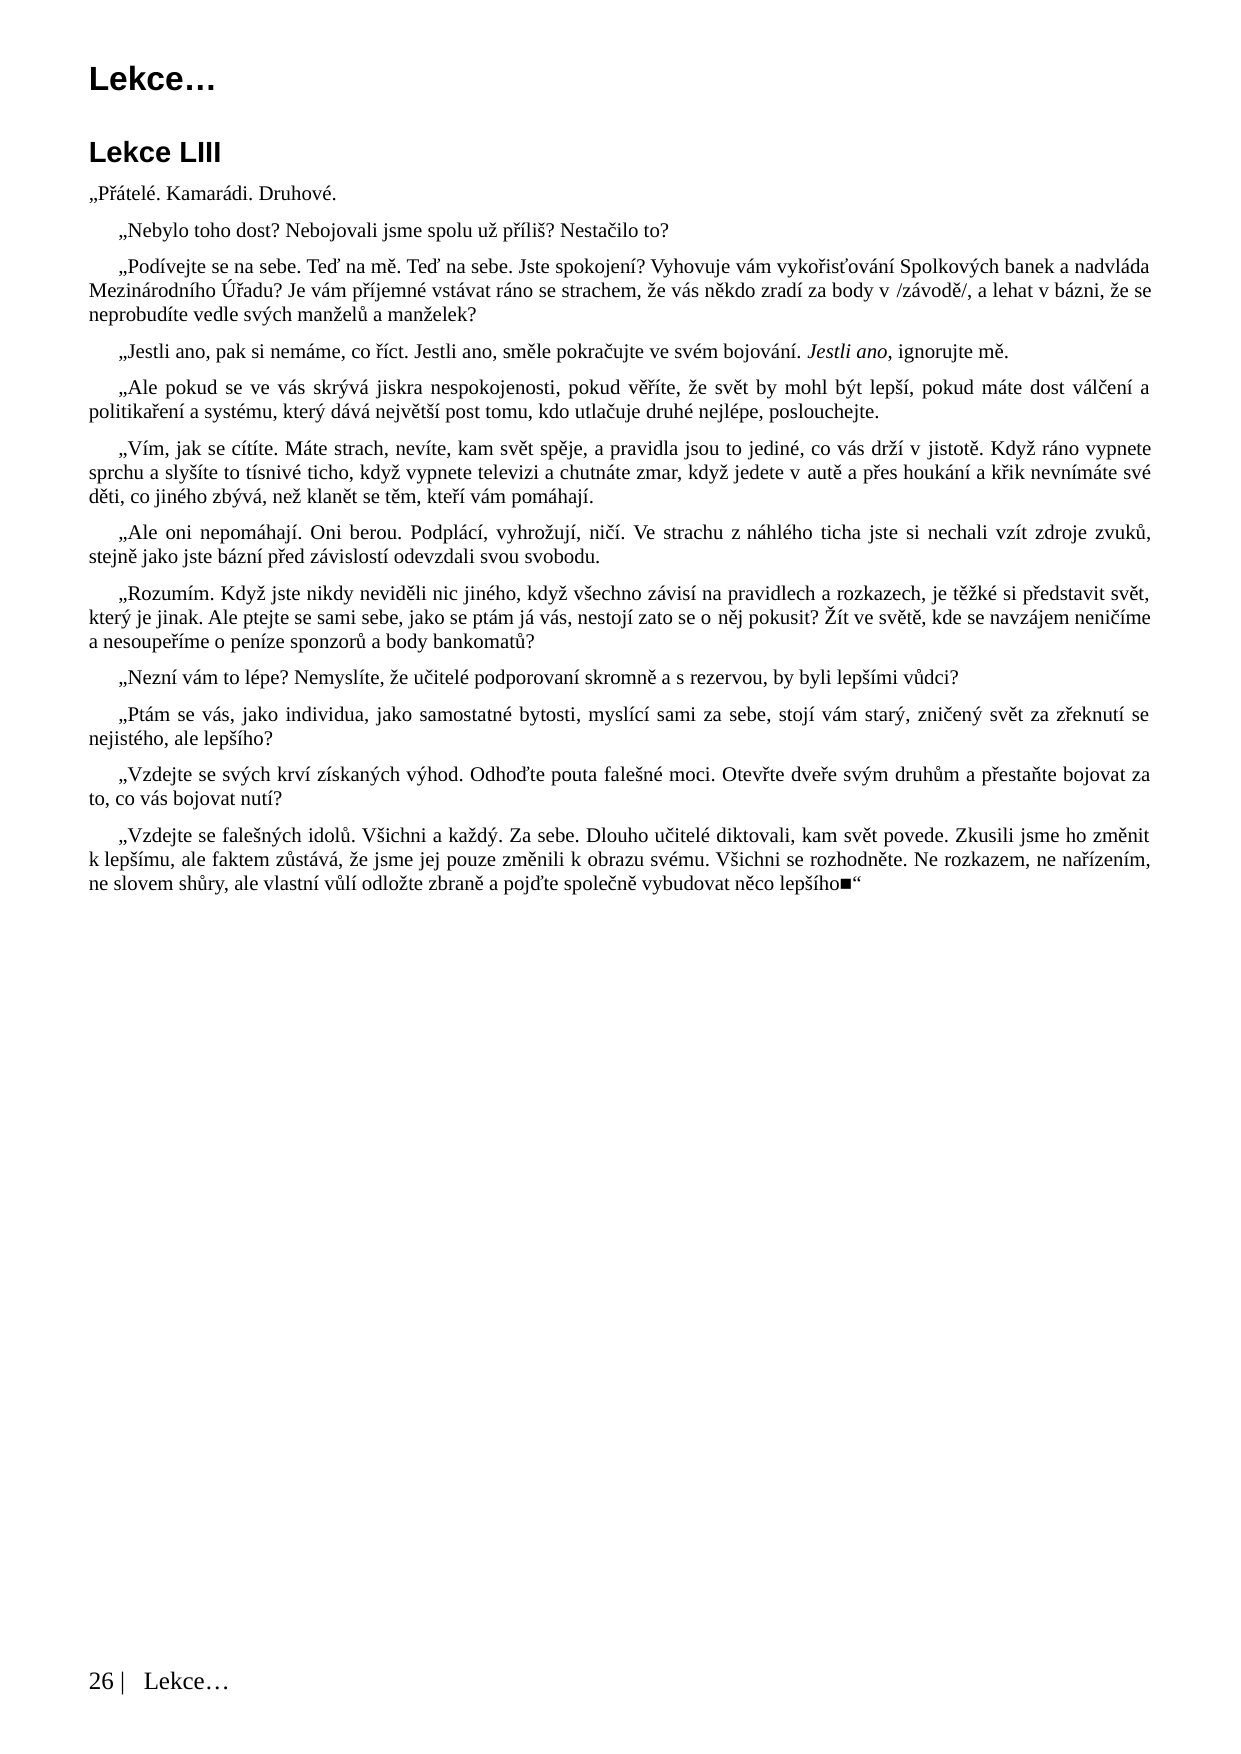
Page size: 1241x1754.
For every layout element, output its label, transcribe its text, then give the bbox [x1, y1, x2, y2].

text „Podívejte se na sebe. Teď na mě. Teď na sebe. Jste spokojení? Vyhovuje vám vykořisťování Spolkových banek a nadvláda Mezinárodního Úřadu? Je vám příjemné vstávat ráno se strachem, že vás někdo zradí za body v /závodě/, a lehat v bázni, že se neprobudíte vedle svých manželů a manželek? [88, 254, 1152, 326]
text „Ale oni nepomáhají. Oni berou. Podplácí, vyhrožují, ničí. Ve strachu z náhlého ticha jste si nechali vzít zdroje zvuků, stejně jako jste bázní před závislostí odevzdali svou svobodu. [88, 520, 1152, 568]
text „Vzdejte se falešných idolů. Všichni a každý. Za sebe. Dlouho učitelé diktovali, kam svět povede. Zkusili jsme ho změnit k lepšímu, ale faktem zůstává, že jsme jej pouze změnili k obrazu svému. Všichni se rozhodněte. Ne rozkazem, ne nařízením, ne slovem shůry, ale vlastní vůlí odložte zbraně a pojďte společně vybudovat něco lepšího■“ [88, 823, 1152, 895]
text „Přátelé. Kamarádi. Druhové. [88, 181, 1152, 205]
text „Vzdejte se svých krví získaných výhod. Odhoďte pouta falešné moci. Otevřte dveře svým druhům a přestaňte bojovat za to, co vás bojovat nutí? [88, 762, 1152, 810]
text Lekce LIII [88, 135, 1152, 169]
subtitle Lekce… [88, 59, 1152, 98]
text „Nebylo toho dost? Nebojovali jsme spolu už příliš? Nestačilo to? [88, 218, 1152, 242]
text „Ale pokud se ve vás skrývá jiskra nespokojenosti, pokud věříte, že svět by mohl být lepší, pokud máte dost válčení a politikaření a systému, který dává největší post tomu, kdo utlačuje druhé nejlépe, poslouchejte. [88, 375, 1152, 423]
text „Nezní vám to lépe? Nemyslíte, že učitelé podporovaní skromně a s rezervou, by byli lepšími vůdci? [88, 665, 1152, 689]
text „Ptám se vás, jako individua, jako samostatné bytosti, myslící sami za sebe, stojí vám starý, zničený svět za zřeknutí se nejistého, ale lepšího? [88, 702, 1152, 750]
text „Vím, jak se cítíte. Máte strach, nevíte, kam svět spěje, a pravidla jsou to jediné, co vás drží v jistotě. Když ráno vypnete sprchu a slyšíte to tísnivé ticho, když vypnete televizi a chutnáte zmar, když jedete v autě a přes houkání a křik nevnímáte své děti, co jiného zbývá, než klanět se těm, kteří vám pomáhají. [88, 436, 1152, 508]
text „Jestli ano, pak si nemáme, co říct. Jestli ano, směle pokračujte ve svém bojování. Jestli ano, ignorujte mě. [88, 339, 1152, 363]
text „Rozumím. Když jste nikdy neviděli nic jiného, když všechno závisí na pravidlech a rozkazech, je těžké si představit svět, který je jinak. Ale ptejte se sami sebe, jako se ptám já vás, nestojí zato se o něj pokusit? Žít ve světě, kde se navzájem neničíme a nesoupeříme o peníze sponzorů a body bankomatů? [88, 581, 1152, 653]
